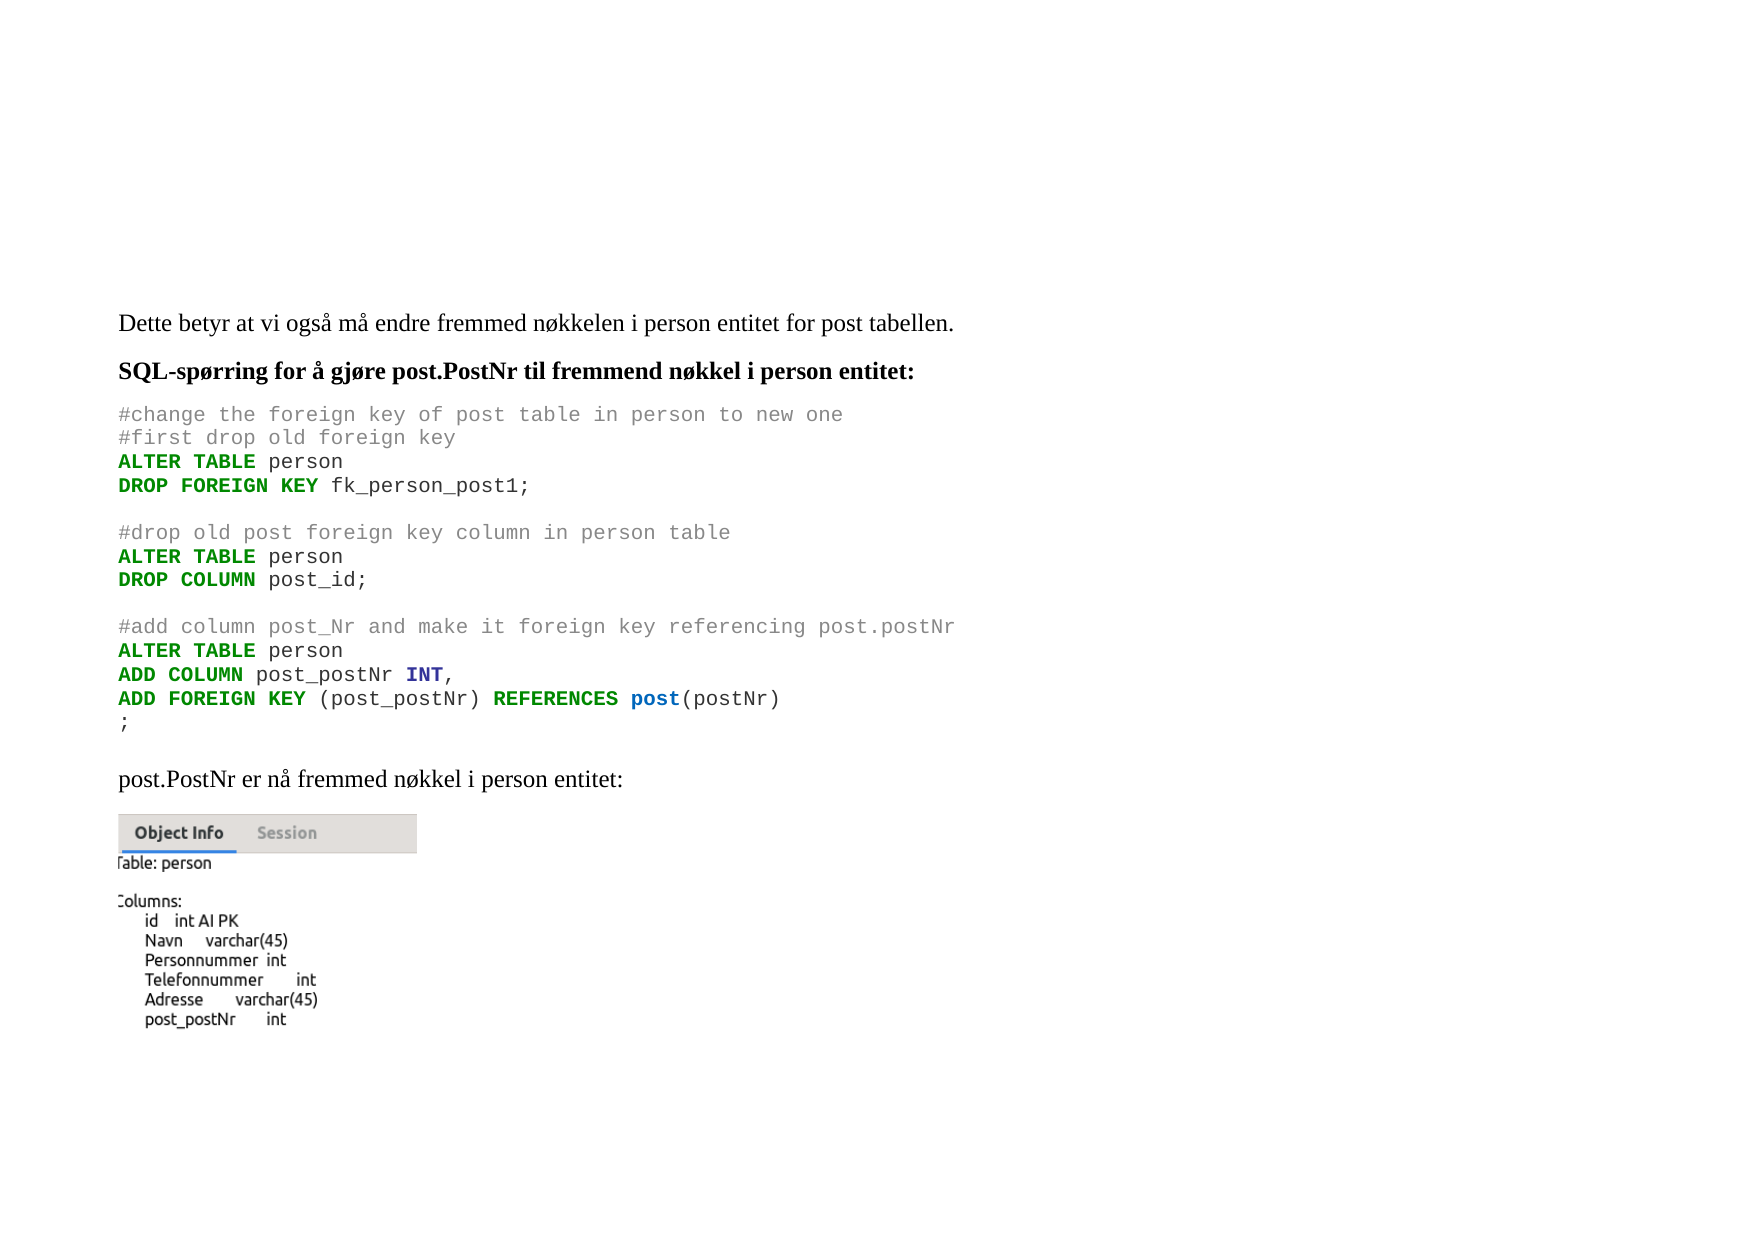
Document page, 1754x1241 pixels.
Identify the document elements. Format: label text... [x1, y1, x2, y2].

text post.PostNr er nå fremmed nøkkel i person entitet: [118, 764, 1636, 793]
text #first drop old foreign key [118, 427, 1636, 451]
text ALTER TABLE person [118, 451, 1636, 475]
text ALTER TABLE person [118, 546, 1636, 569]
text ; [118, 711, 1636, 735]
text ALTER TABLE person [118, 640, 1636, 664]
picture [118, 814, 417, 1080]
text #change the foreign key of post table in person to new one [118, 404, 1636, 427]
text Dette betyr at vi også må endre fremmed nøkkelen i person entitet for post tabellen. [118, 308, 1636, 337]
text DROP COLUMN post_id; [118, 569, 1636, 593]
text #drop old post foreign key column in person table [118, 522, 1636, 546]
text ADD COLUMN post_postNr INT, [118, 664, 1636, 687]
text DROP FOREIGN KEY fk_person_post1; [118, 475, 1636, 498]
text ADD FOREIGN KEY (post_postNr) REFERENCES post(postNr) [118, 687, 1636, 711]
text #add column post_Nr and make it foreign key referencing post.postNr [118, 617, 1636, 640]
text SQL-spørring for å gjøre post.PostNr til fremmend nøkkel i person entitet: [118, 356, 1636, 385]
